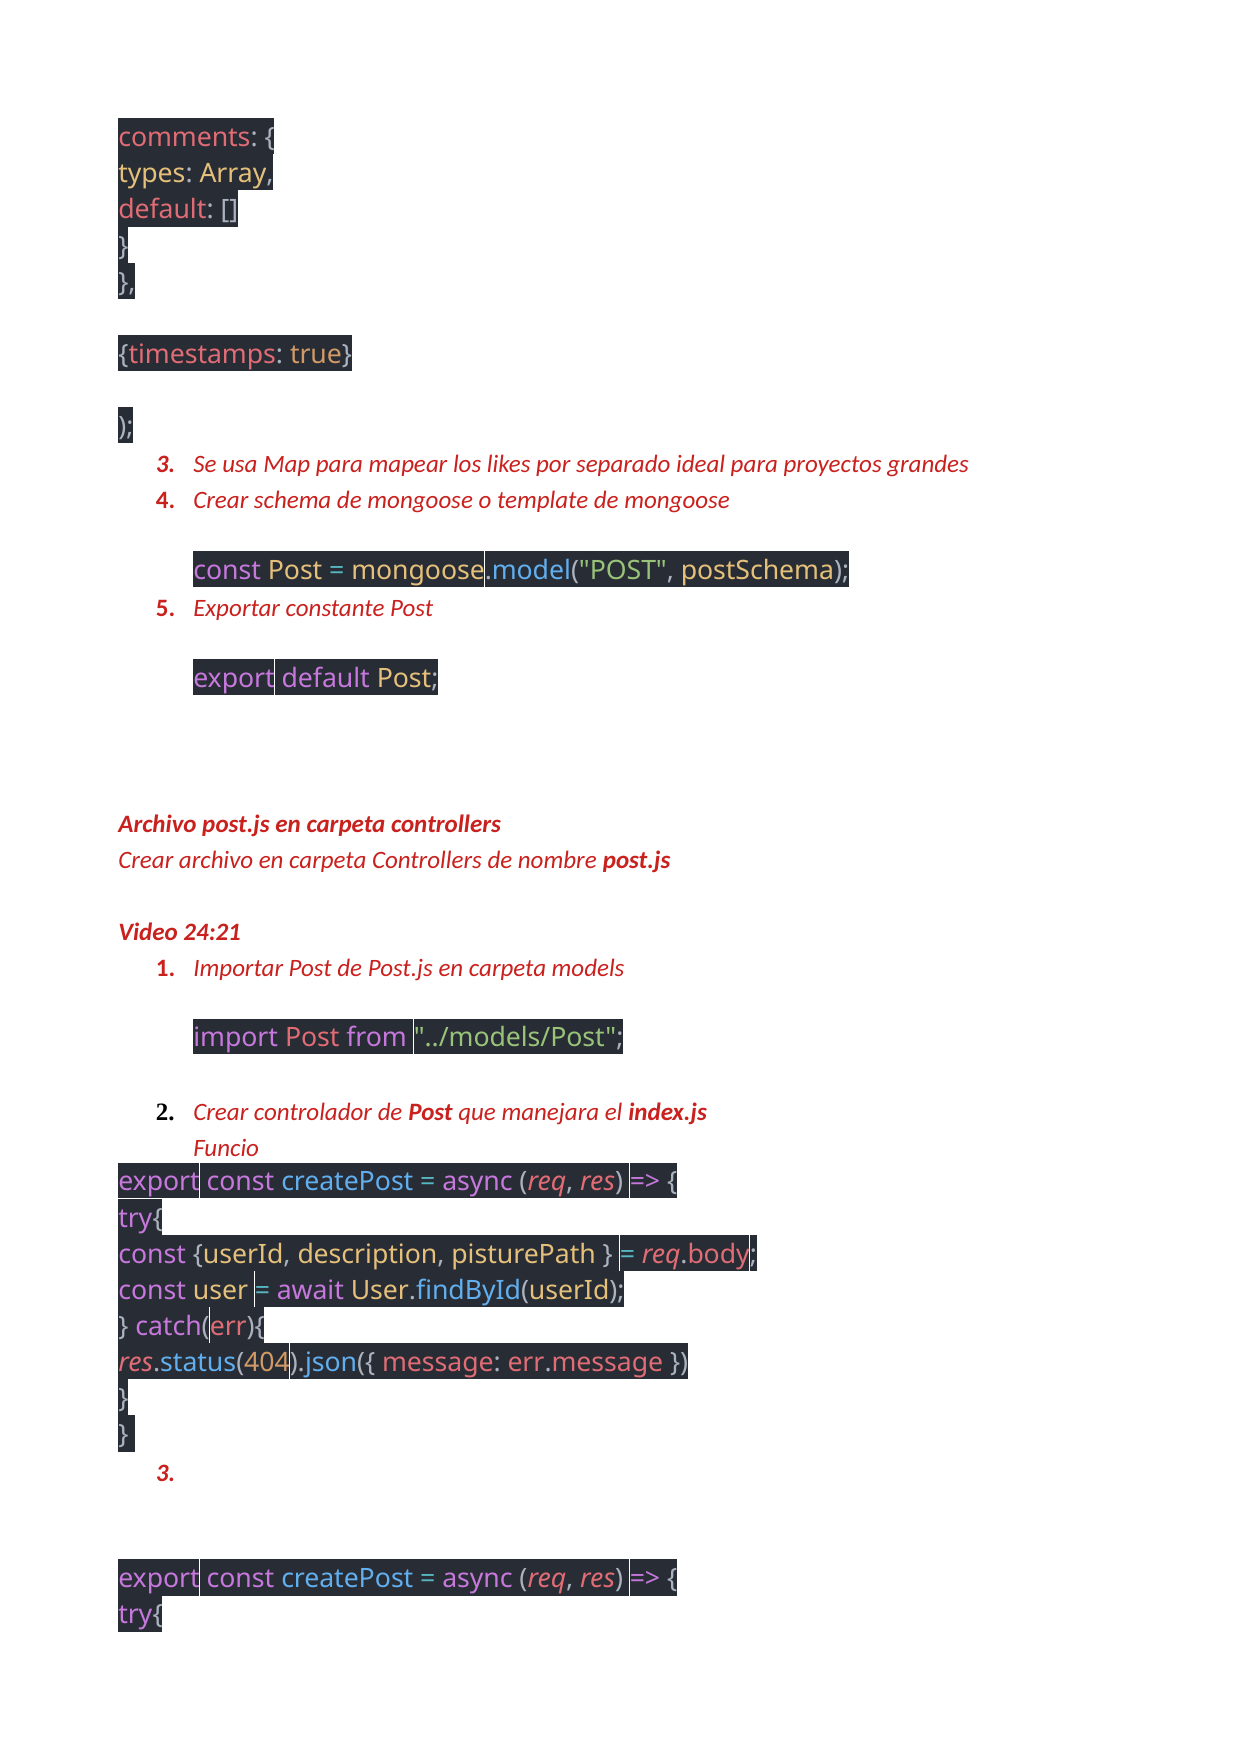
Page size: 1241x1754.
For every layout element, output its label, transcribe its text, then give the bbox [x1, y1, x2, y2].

text ); [118, 407, 1122, 443]
text default: [] [118, 190, 1122, 227]
text } catch(err){ [118, 1307, 1122, 1343]
list Se usa Map para mapear los likes por separado ideal para proyectos grandes [156, 443, 1122, 479]
text Crear archivo en carpeta Controllers de nombre post.js Video 24:21 [118, 839, 1122, 947]
text const user = await User.findById(userId); [118, 1271, 1122, 1307]
text Archivo post.js en carpeta controllers [118, 803, 1122, 839]
text } [118, 1415, 1122, 1452]
text comments: { [118, 118, 1122, 154]
text types: Array, [118, 154, 1122, 190]
text const {userId, description, pisturePath } = req.body; [118, 1235, 1122, 1271]
list Crear controlador de Post que manejara el index.js Funcio [156, 1091, 1122, 1162]
text try{ [118, 1198, 1122, 1235]
text res.status(404).json({ message: err.message }) [118, 1343, 1122, 1379]
text export const createPost = async (req, res) => { [118, 1162, 1122, 1198]
text } [118, 227, 1122, 263]
list Exportar constante Post export default Post; [156, 587, 1122, 731]
text } [118, 1379, 1122, 1415]
text }, [118, 263, 1122, 299]
text try{ [118, 1596, 1122, 1632]
list Crear schema de mongoose o template de mongoose const Post = mongoose.model("POST", postSchema); [156, 479, 1122, 587]
list Importar Post de Post.js en carpeta models import Post from "../models/Post"; [156, 947, 1122, 1054]
text export const createPost = async (req, res) => { [118, 1559, 1122, 1596]
text {timestamps: true} [118, 335, 1122, 371]
